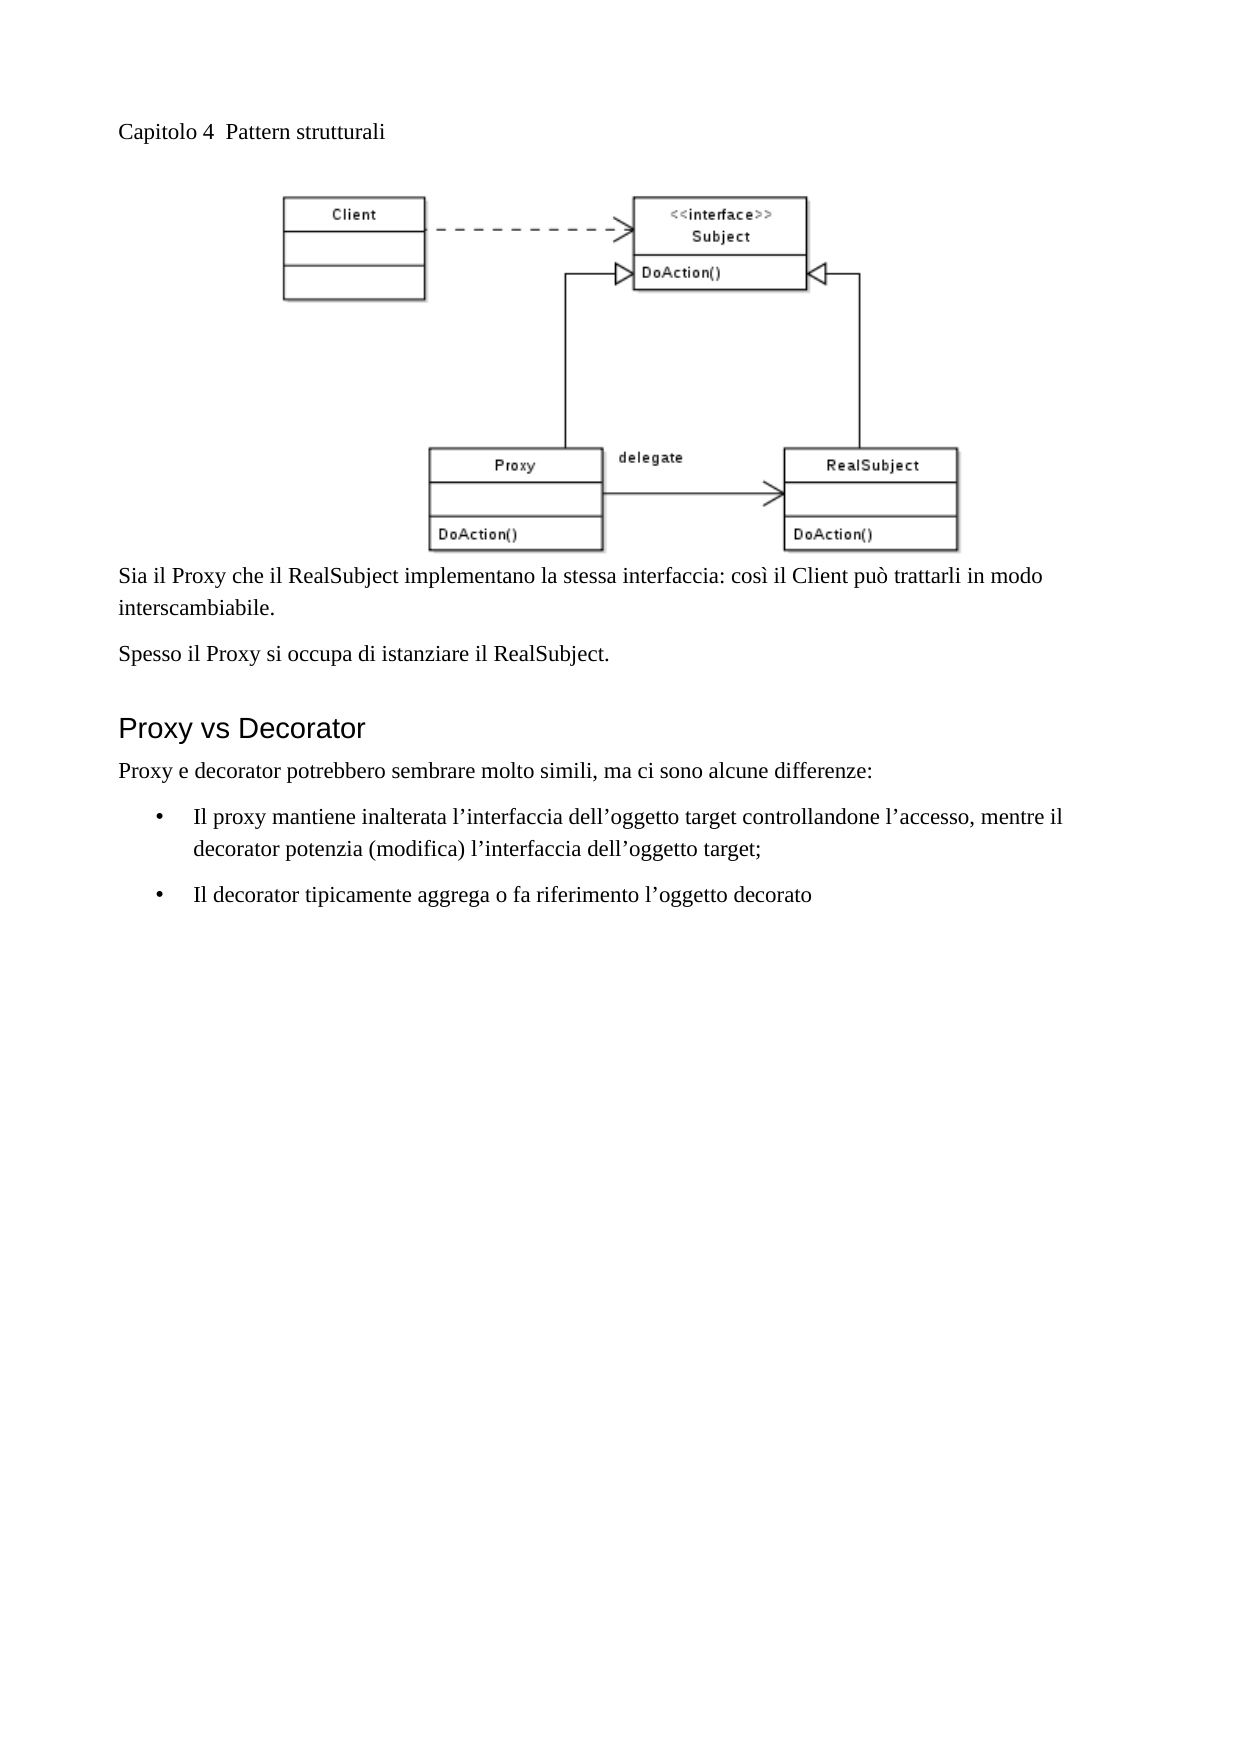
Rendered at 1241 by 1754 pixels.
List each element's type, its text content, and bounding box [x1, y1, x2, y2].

list Il decorator tipicamente aggrega o fa riferimento l’oggetto decorato [156, 881, 1122, 907]
text Proxy e decorator potrebbero sembrare molto simili, ma ci sono alcune differenze: [118, 757, 1122, 783]
text Sia il Proxy che il RealSubject implementano la stessa interfaccia: così il Client può trattarli in modo interscambiabile. [118, 174, 1122, 620]
picture [277, 173, 964, 557]
list Il proxy mantiene inalterata l’interfaccia dell’oggetto target controllandone l’accesso, mentre il decorator potenzia (modifica) l’interfaccia dell’oggetto target; [156, 803, 1122, 861]
text Spesso il Proxy si occupa di istanziare il RealSubject. [118, 640, 1122, 666]
subtitle Proxy vs Decorator [118, 711, 1122, 744]
